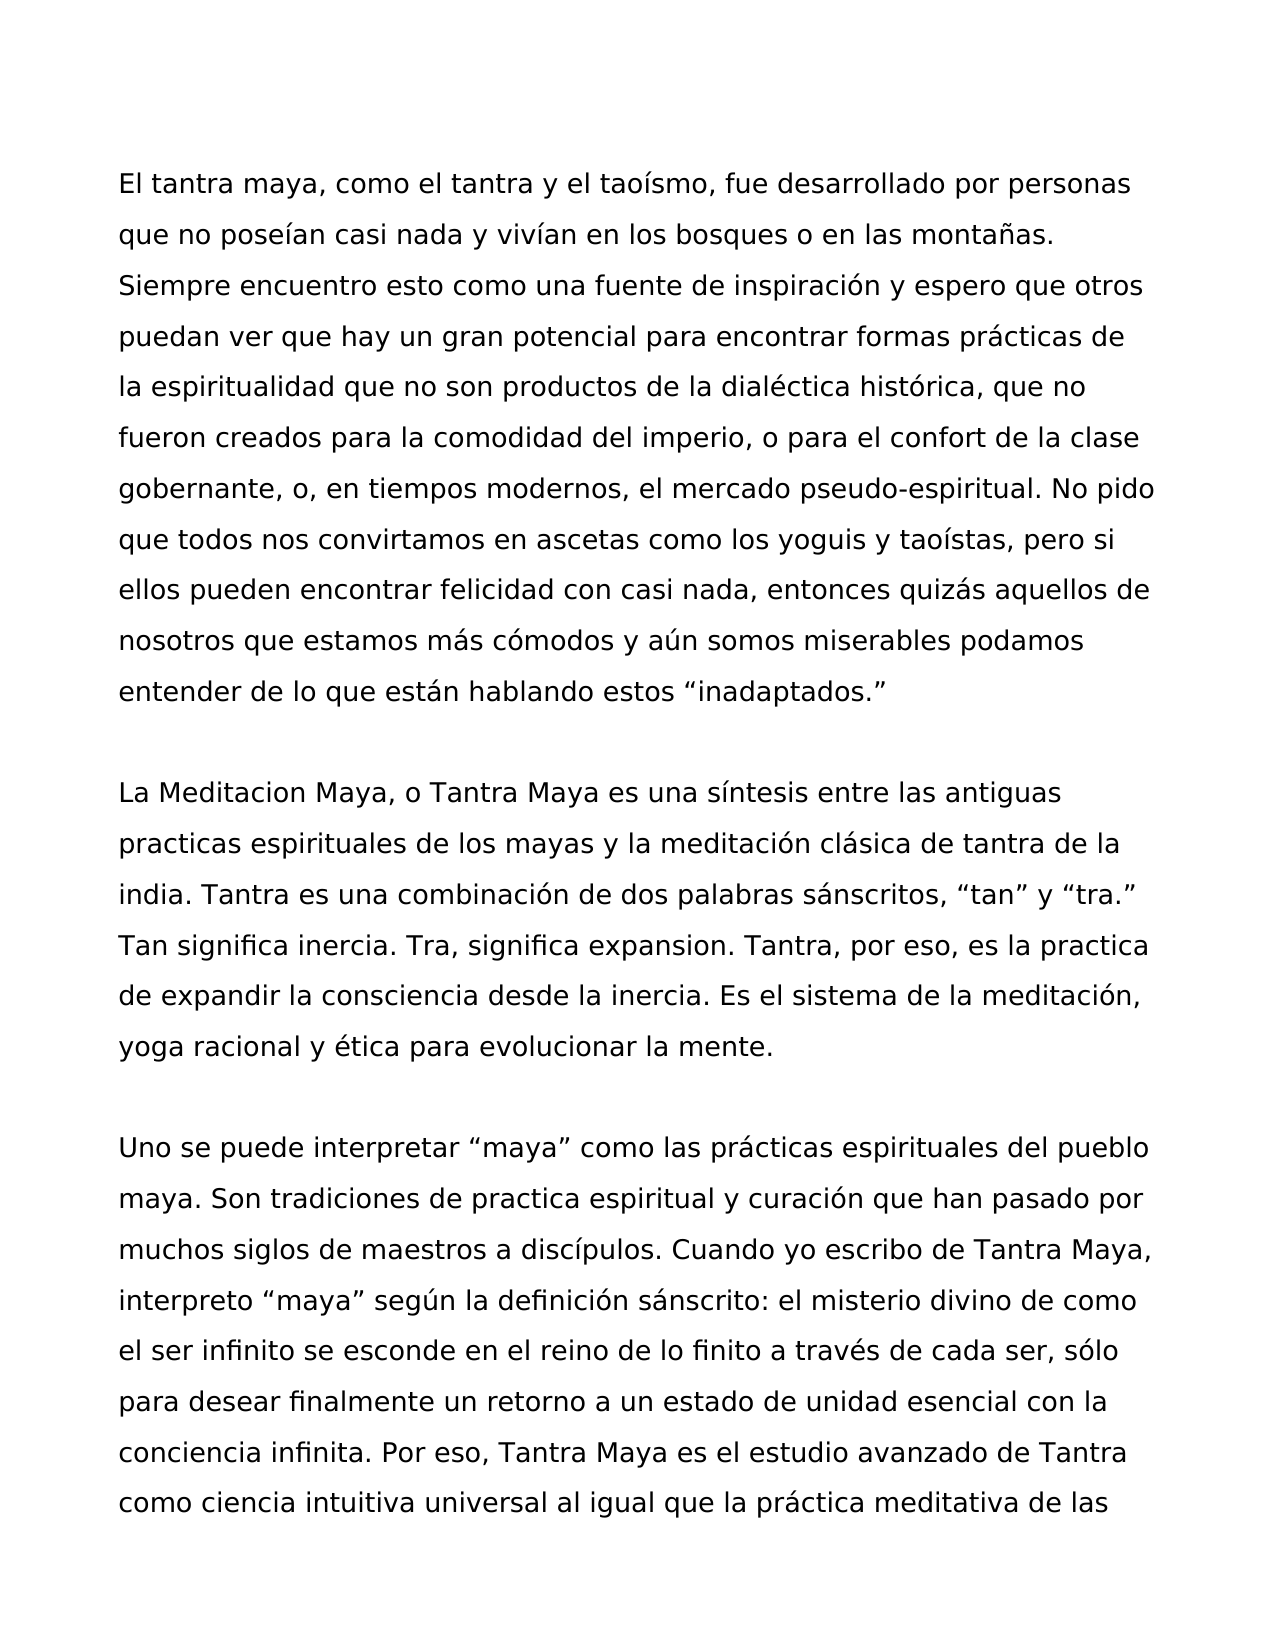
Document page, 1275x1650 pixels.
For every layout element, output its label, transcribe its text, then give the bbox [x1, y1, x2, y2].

text El tantra maya, como el tantra y el taoísmo, fue desarrollado por personas que no poseían casi nada y vivían en los bosques o en las montañas. Siempre encuentro esto como una fuente de inspiración y espero que otros puedan ver que hay un gran potencial para encontrar formas prácticas de la espiritualidad que no son productos de la dialéctica histórica, que no fueron creados para la comodidad del imperio, o para el confort de la clase gobernante, o, en tiempos modernos, el mercado pseudo-espiritual. No pido que todos nos convirtamos en ascetas como los yoguis y taoístas, pero si ellos pueden encontrar felicidad con casi nada, entonces quizás aquellos de nosotros que estamos más cómodos y aún somos miserables podamos entender de lo que están hablando estos “inadaptados.” La Meditacion Maya, o Tantra Maya es una síntesis entre las antiguas practicas espirituales de los mayas y la meditación clásica de tantra de la india. Tantra es una combinación de dos palabras sánscritos, “tan” y “tra.” Tan significa inercia. Tra, significa expansion. Tantra, por eso, es la practica de expandir la consciencia desde la inercia. Es el sistema de la meditación, yoga racional y ética para evolucionar la mente. Uno se puede interpretar “maya” como las prácticas espirituales del pueblo maya. Son tradiciones de practica espiritual y curación que han pasado por muchos siglos de maestros a discípulos. Cuando yo escribo de Tantra Maya, interpreto “maya” según la definición sánscrito: el misterio divino de como el ser infinito se esconde en el reino de lo finito a través de cada ser, sólo para desear finalmente un retorno a un estado de unidad esencial con la conciencia infinita. Por eso, Tantra Maya es el estudio avanzado de Tantra como ciencia intuitiva universal al igual que la práctica meditativa de las [118, 118, 1157, 1519]
